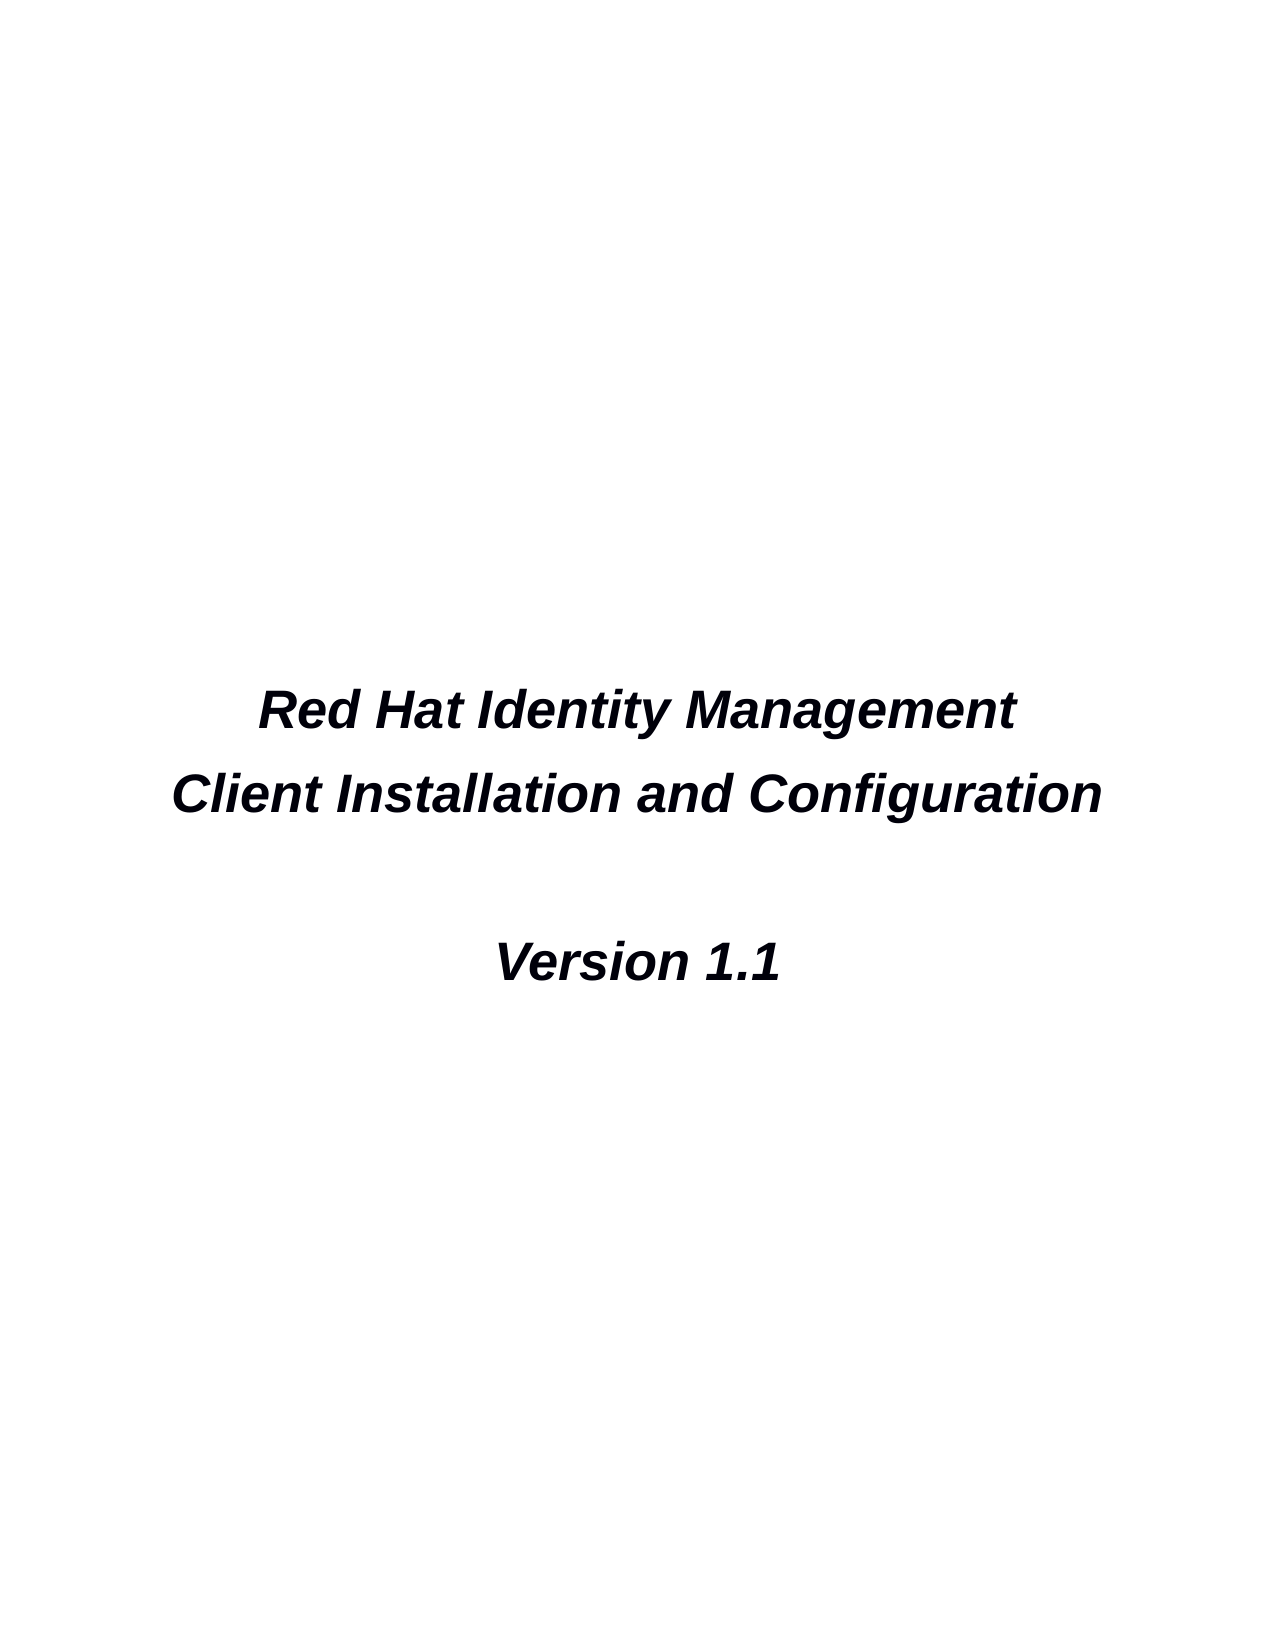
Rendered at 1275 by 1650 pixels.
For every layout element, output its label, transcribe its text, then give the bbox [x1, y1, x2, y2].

text Client Installation and Configuration [75, 761, 1200, 824]
text Red Hat Identity Management [75, 677, 1200, 739]
text Version 1.1 [75, 929, 1200, 992]
